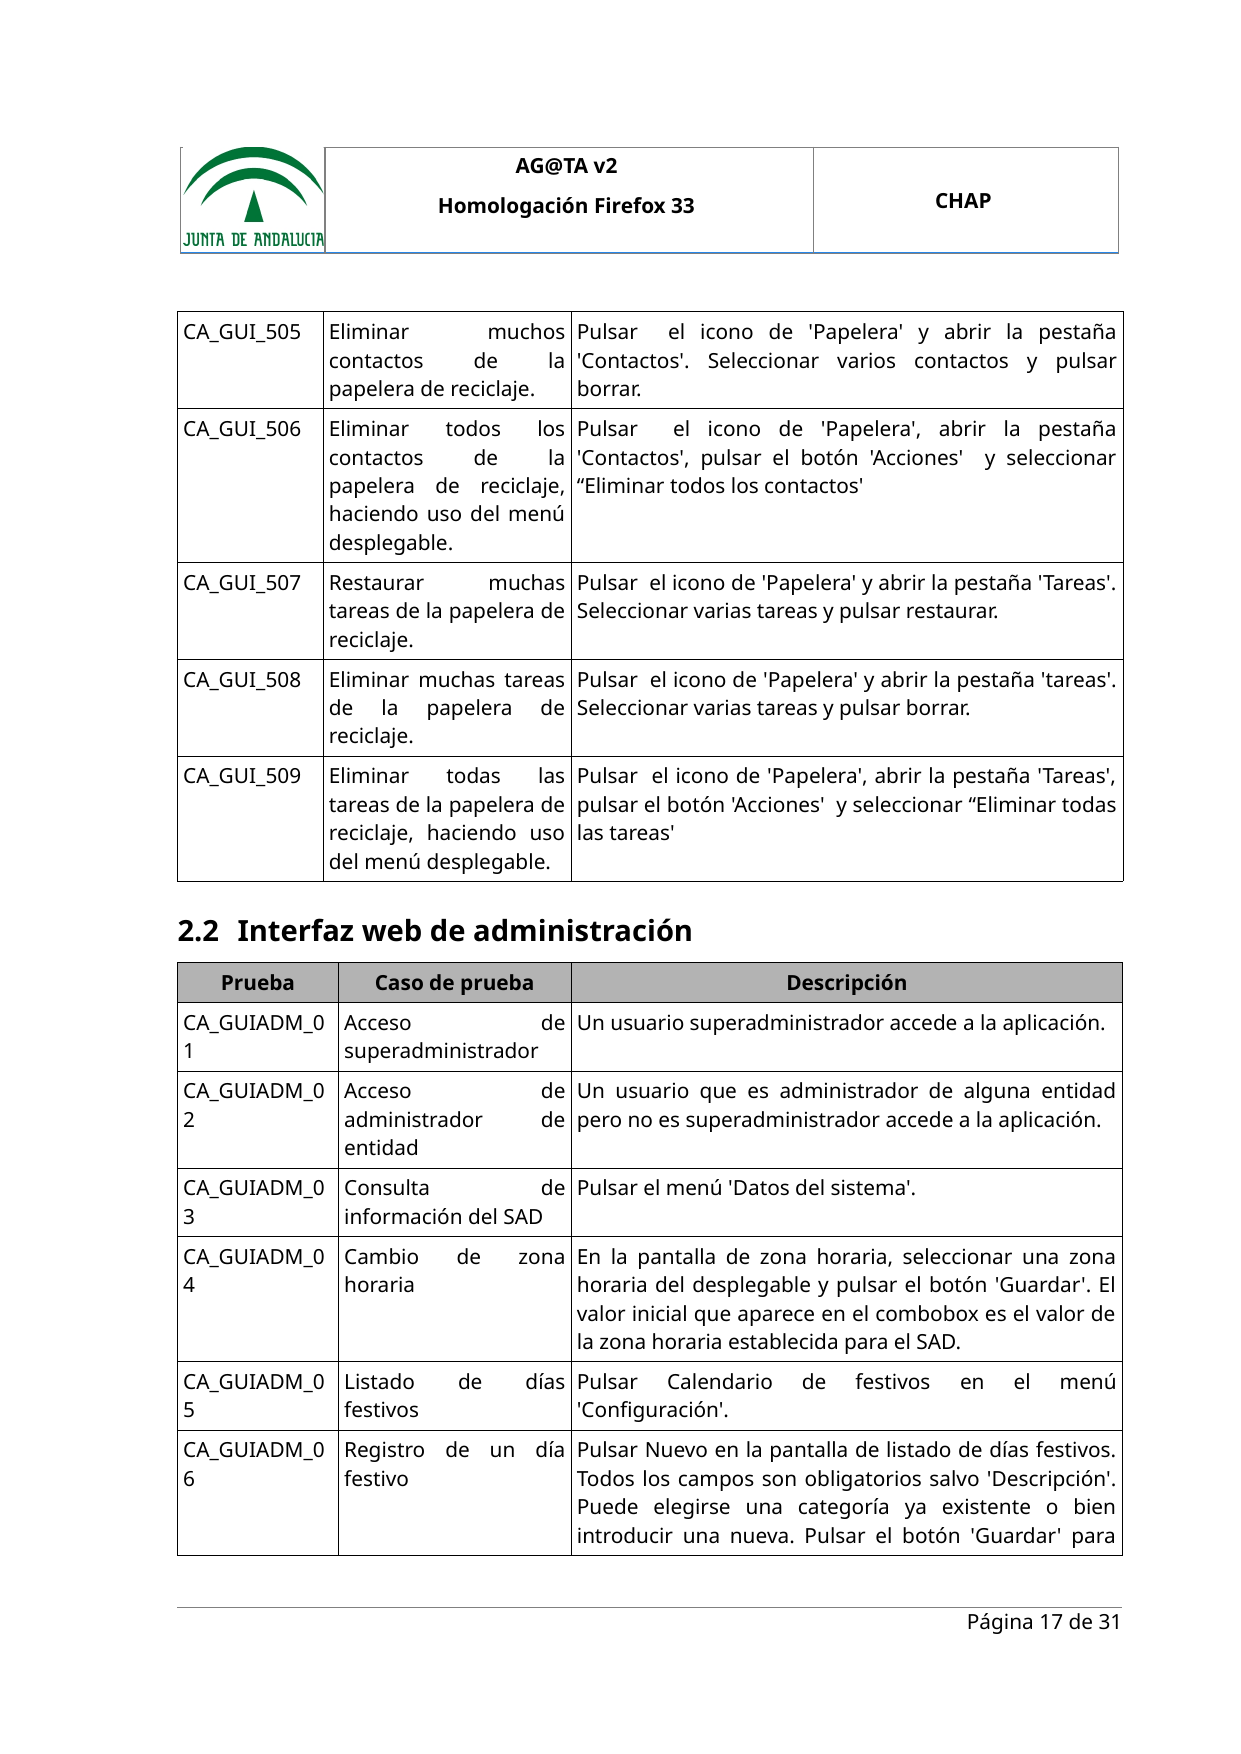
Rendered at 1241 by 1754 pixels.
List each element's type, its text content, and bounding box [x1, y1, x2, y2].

table_cell CA_GUI_505 [178, 312, 323, 408]
table_cell CA_GUIADM_06 [178, 1431, 338, 1555]
subtitle Interfaz web de administración [177, 911, 1122, 950]
table_cell Pulsar el icono de 'Papelera' y abrir la pestaña 'Tareas'. Seleccionar varias tareas y pulsar restaurar. [572, 563, 1123, 659]
table_cell Restaurar muchas tareas de la papelera de reciclaje. [324, 563, 571, 659]
table_cell En la pantalla de zona horaria, seleccionar una zona horaria del desplegable y pulsar el botón 'Guardar'. El valor inicial que aparece en el combobox es el valor de la zona horaria establecida para el SAD. [572, 1237, 1122, 1361]
table_cell Pulsar el icono de 'Papelera' y abrir la pestaña 'tareas'. Seleccionar varias tareas y pulsar borrar. [572, 660, 1123, 756]
table_cell Eliminar todas las tareas de la papelera de reciclaje, haciendo uso del menú desplegable. [324, 757, 571, 881]
table_cell Pulsar el icono de 'Papelera', abrir la pestaña 'Contactos', pulsar el botón 'Acciones' y seleccionar “Eliminar todos los contactos' [572, 409, 1123, 562]
table_cell Pulsar el menú 'Datos del sistema'. [572, 1169, 1122, 1236]
picture [183, 147, 324, 246]
table_cell Listado de días festivos [339, 1362, 571, 1430]
table_cell Pulsar Nuevo en la pantalla de listado de días festivos. Todos los campos son obligatorios salvo 'Descripción'. Puede elegirse una categoría ya existente o bien introducir una nueva. Pulsar el botón 'Guardar' para [572, 1431, 1122, 1555]
table_header Caso de prueba [339, 963, 571, 1002]
table_cell CA_GUIADM_03 [178, 1169, 338, 1236]
table_cell Eliminar muchas tareas de la papelera de reciclaje. [324, 660, 571, 756]
table_cell CA_GUIADM_05 [178, 1362, 338, 1430]
table_cell Pulsar el icono de 'Papelera', abrir la pestaña 'Tareas', pulsar el botón 'Acciones' y seleccionar “Eliminar todas las tareas' [572, 757, 1123, 881]
table_cell Acceso de superadministrador [339, 1003, 571, 1071]
table_header Descripción [572, 963, 1122, 1002]
table_cell Un usuario que es administrador de alguna entidad pero no es superadministrador accede a la aplicación. [572, 1072, 1122, 1167]
table_cell CA_GUI_507 [178, 563, 323, 659]
table_cell Consulta de información del SAD [339, 1169, 571, 1236]
table_cell Eliminar muchos contactos de la papelera de reciclaje. [324, 312, 571, 408]
table_cell CA_GUI_509 [178, 757, 323, 881]
table_cell Cambio de zona horaria [339, 1237, 571, 1361]
table_cell CA_GUI_506 [178, 409, 323, 562]
table_cell Eliminar todos los contactos de la papelera de reciclaje, haciendo uso del menú desplegable. [324, 409, 571, 562]
table_cell Acceso de administrador de entidad [339, 1072, 571, 1167]
table_cell Un usuario superadministrador accede a la aplicación. [572, 1003, 1122, 1071]
table_cell Registro de un día festivo [339, 1431, 571, 1555]
table_cell CA_GUIADM_04 [178, 1237, 338, 1361]
table_cell CA_GUI_508 [178, 660, 323, 756]
table_cell CA_GUIADM_01 [178, 1003, 338, 1071]
table_cell Pulsar el icono de 'Papelera' y abrir la pestaña 'Contactos'. Seleccionar varios contactos y pulsar borrar. [572, 312, 1123, 408]
table_header Prueba [178, 963, 338, 1002]
table_cell CA_GUIADM_02 [178, 1072, 338, 1167]
table_cell Pulsar Calendario de festivos en el menú 'Configuración'. [572, 1362, 1122, 1430]
